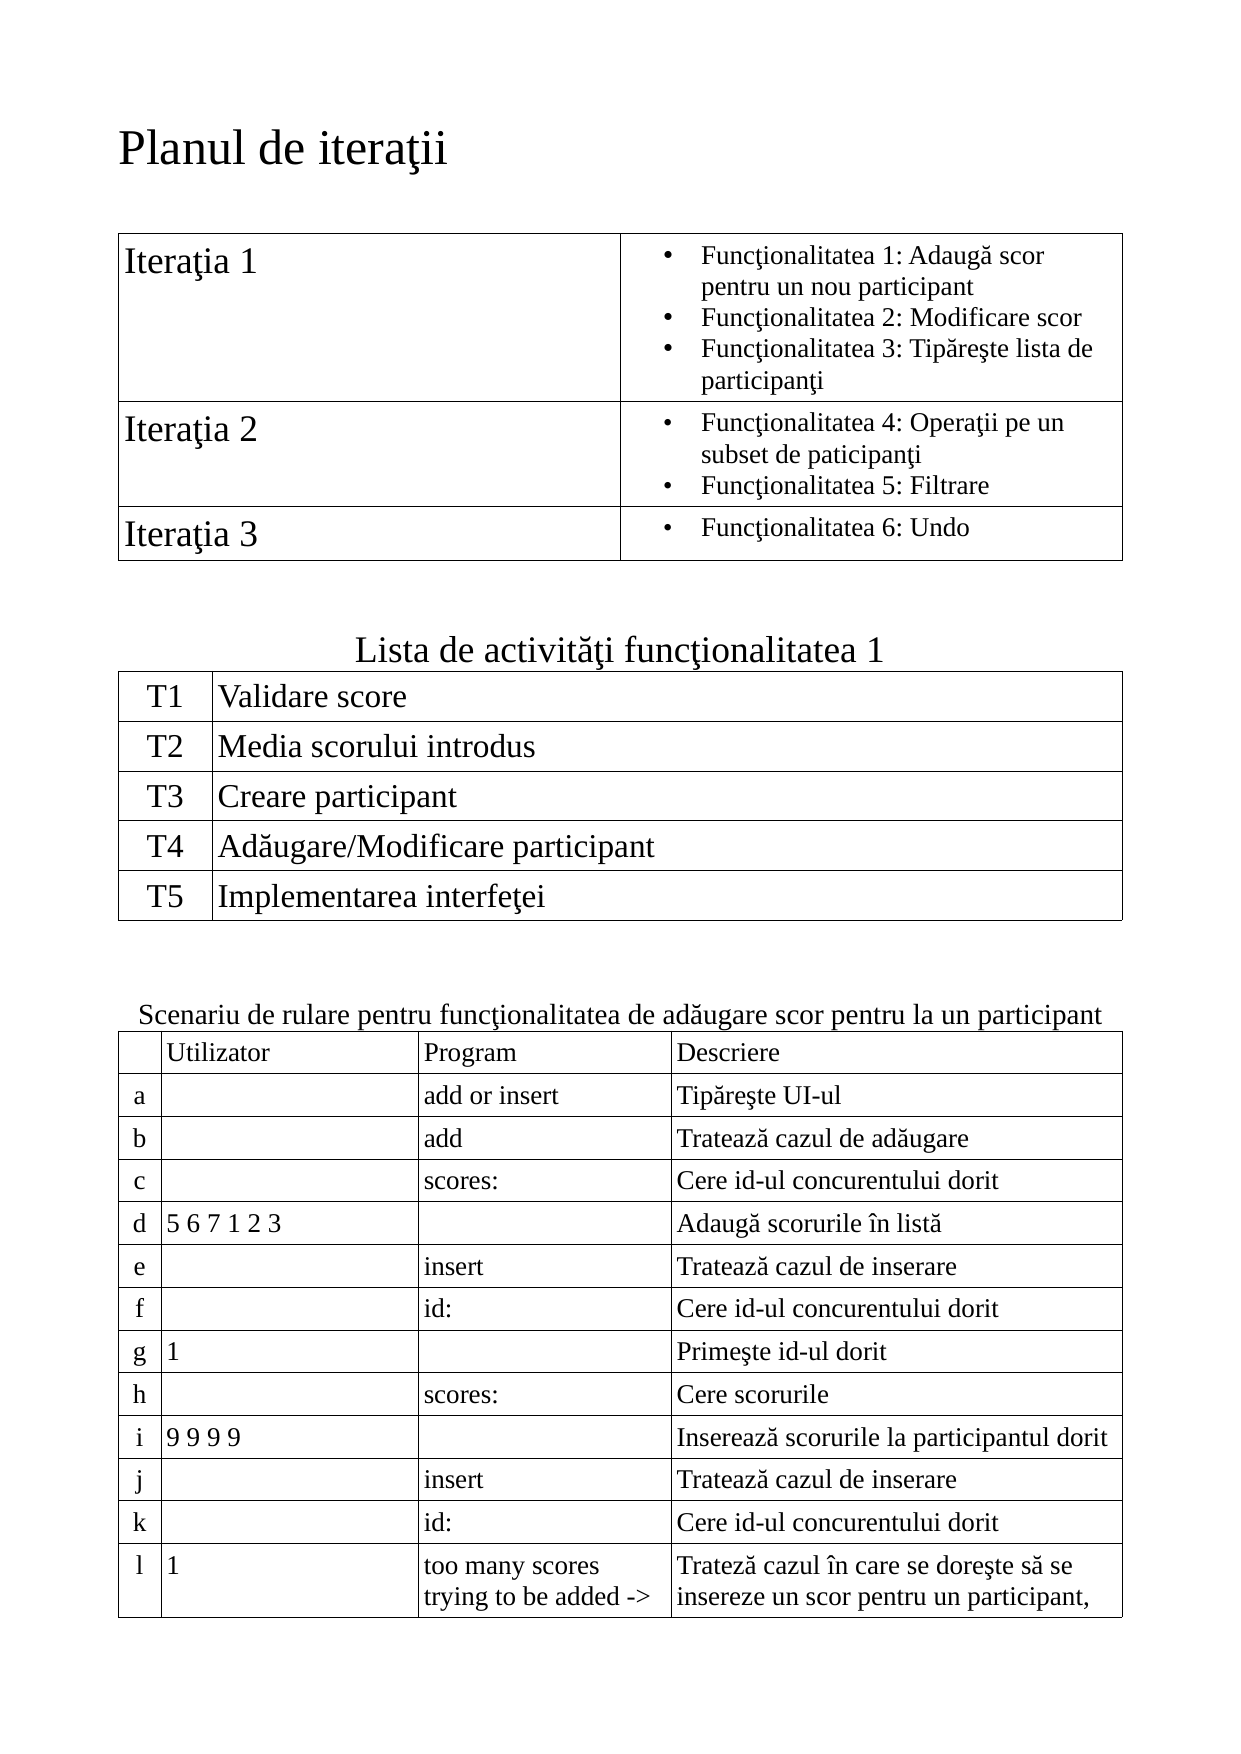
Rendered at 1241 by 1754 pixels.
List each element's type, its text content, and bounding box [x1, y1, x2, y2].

table_cell id: [419, 1501, 671, 1543]
table_cell [162, 1501, 418, 1543]
table_cell Iteraţia 2 [119, 402, 620, 506]
table_cell id: [419, 1288, 671, 1329]
table_cell T2 [119, 722, 212, 771]
table_cell Trateză cazul în care se doreşte să se insereze un scor pentru un participant, [672, 1544, 1122, 1617]
table_cell [162, 1074, 418, 1116]
table_cell [419, 1416, 671, 1458]
table_cell i [119, 1416, 161, 1458]
table_cell 5 6 7 1 2 3 [162, 1202, 418, 1244]
table_cell Iteraţia 3 [119, 507, 620, 560]
table_header Funcţionalitatea 1: Adaugă scor pentru un nou participant Funcţionalitatea 2: Modificare scor Funcţionalitatea 3: Tipăreşte lista de participanţi [621, 234, 1122, 401]
table_cell [419, 1202, 671, 1244]
table_cell d [119, 1202, 161, 1244]
table_cell T3 [119, 772, 212, 820]
table_header T1 [119, 672, 212, 721]
table_cell T4 [119, 821, 212, 870]
table_cell Implementarea interfeţei [213, 871, 1122, 920]
table_cell Cere id-ul concurentului dorit [672, 1288, 1122, 1329]
table_header Program [419, 1032, 671, 1073]
table_cell [162, 1288, 418, 1329]
table_header Descriere [672, 1032, 1122, 1073]
table_cell Primeşte id-ul dorit [672, 1331, 1122, 1372]
table_cell [162, 1459, 418, 1500]
table_cell Adăugare/Modificare participant [213, 821, 1122, 870]
table_cell b [119, 1117, 161, 1159]
table_cell Funcţionalitatea 4: Operaţii pe un subset de paticipanţi Funcţionalitatea 5: Filtrare [621, 402, 1122, 506]
table_cell 1 [162, 1544, 418, 1617]
table_cell Tipăreşte UI-ul [672, 1074, 1122, 1116]
table_cell too many scores trying to be added -> [419, 1544, 671, 1617]
table_cell Cere scorurile [672, 1373, 1122, 1415]
table_cell scores: [419, 1373, 671, 1415]
table_header Iteraţia 1 [119, 234, 620, 401]
table_cell Tratează cazul de inserare [672, 1245, 1122, 1287]
table_cell a [119, 1074, 161, 1116]
table_cell j [119, 1459, 161, 1500]
table_cell [419, 1331, 671, 1372]
text Scenariu de rulare pentru funcţionalitatea de adăugare scor pentru la un participant [118, 997, 1122, 1031]
text Lista de activităţi funcţionalitatea 1 [118, 628, 1122, 671]
table_cell add [419, 1117, 671, 1159]
table_cell Cere id-ul concurentului dorit [672, 1160, 1122, 1201]
table_header Utilizator [162, 1032, 418, 1073]
table_cell Adaugă scorurile în listă [672, 1202, 1122, 1244]
table_cell insert [419, 1459, 671, 1500]
table_cell Creare participant [213, 772, 1122, 820]
table_cell e [119, 1245, 161, 1287]
table_cell scores: [419, 1160, 671, 1201]
table_cell Inserează scorurile la participantul dorit [672, 1416, 1122, 1458]
table_cell Cere id-ul concurentului dorit [672, 1501, 1122, 1543]
text Planul de iteraţii [118, 118, 1122, 176]
table_cell 9 9 9 9 [162, 1416, 418, 1458]
table_cell l [119, 1544, 161, 1617]
table_cell Tratează cazul de inserare [672, 1459, 1122, 1500]
table_cell add or insert [419, 1074, 671, 1116]
table_cell g [119, 1331, 161, 1372]
table_cell c [119, 1160, 161, 1201]
table_header [119, 1032, 161, 1073]
table_cell [162, 1245, 418, 1287]
table_cell insert [419, 1245, 671, 1287]
table_header Validare score [213, 672, 1122, 721]
table_cell [162, 1160, 418, 1201]
table_cell f [119, 1288, 161, 1329]
table_cell Funcţionalitatea 6: Undo [621, 507, 1122, 560]
table_cell T5 [119, 871, 212, 920]
table_cell h [119, 1373, 161, 1415]
table_cell Tratează cazul de adăugare [672, 1117, 1122, 1159]
table_cell k [119, 1501, 161, 1543]
table_cell [162, 1373, 418, 1415]
table_cell Media scorului introdus [213, 722, 1122, 771]
table_cell 1 [162, 1331, 418, 1372]
table_cell [162, 1117, 418, 1159]
